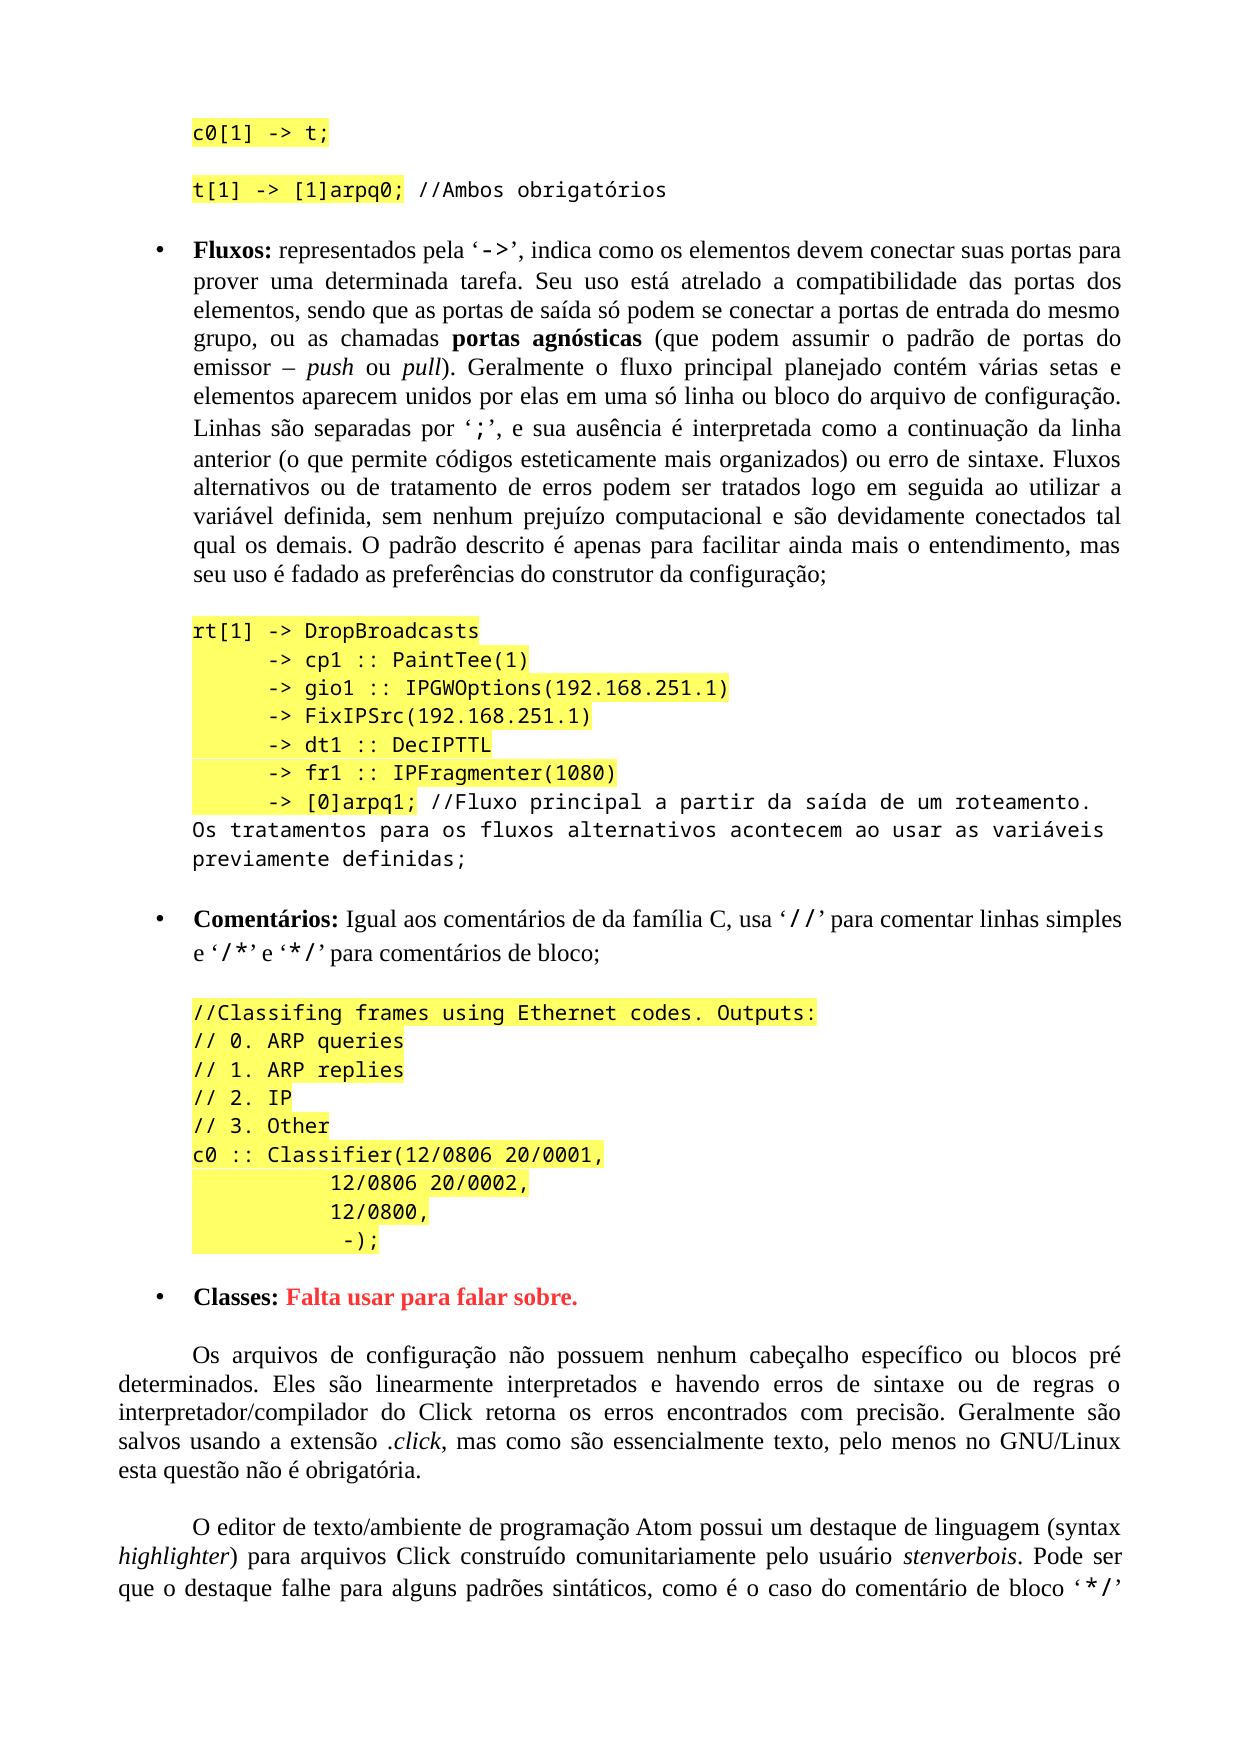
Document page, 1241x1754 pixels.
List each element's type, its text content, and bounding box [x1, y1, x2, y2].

text c0[1] -> t; [118, 118, 1122, 147]
list Comentários: Igual aos comentários de da família C, usa ‘//’ para comentar linhas simples e ‘/*’ e ‘*/’ para comentários de bloco; [156, 901, 1122, 969]
text c0 :: Classifier(12/0806 20/0001, [192, 1140, 1122, 1168]
text // 0. ARP queries [192, 1026, 1122, 1055]
text // 1. ARP replies [192, 1055, 1122, 1083]
text -> cp1 :: PaintTee(1) [192, 645, 1122, 673]
text -> fr1 :: IPFragmenter(1080) [192, 758, 1122, 787]
text // 2. IP [192, 1083, 1122, 1112]
text rt[1] -> DropBroadcasts [192, 616, 1122, 645]
text O editor de texto/ambiente de programação Atom possui um destaque de linguagem (syntax highlighter) para arquivos Click construído comunitariamente pelo usuário stenverbois. Pode ser que o destaque falhe para alguns padrões sintáticos, como é o caso do comentário de bloco ‘*/’ [118, 1512, 1122, 1604]
text 12/0800, [192, 1197, 1122, 1225]
text // 3. Other [192, 1112, 1122, 1140]
text //Classifing frames using Ethernet codes. Outputs: [192, 998, 1122, 1026]
text t[1] -> [1]arpq0; //Ambos obrigatórios [192, 175, 1122, 203]
text -> [0]arpq1; //Fluxo principal a partir da saída de um roteamento. Os tratamentos para os fluxos alternativos acontecem ao usar as variáveis previamente definidas; [192, 787, 1122, 872]
text -); [192, 1225, 1122, 1254]
text -> dt1 :: DecIPTTL [192, 730, 1122, 758]
text Os arquivos de configuração não possuem nenhum cabeçalho específico ou blocos pré determinados. Eles são linearmente interpretados e havendo erros de sintaxe ou de regras o interpretador/compilador do Click retorna os erros encontrados com precisão. Geralmente são salvos usando a extensão .click, mas como são essencialmente texto, pelo menos no GNU/Linux esta questão não é obrigatória. [118, 1340, 1122, 1484]
text 12/0806 20/0002, [192, 1168, 1122, 1197]
list Fluxos: representados pela ‘->’, indica como os elementos devem conectar suas portas para prover uma determinada tarefa. Seu uso está atrelado a compatibilidade das portas dos elementos, sendo que as portas de saída só podem se conectar a portas de entrada do mesmo grupo, ou as chamadas portas agnósticas (que podem assumir o padrão de portas do emissor – push ou pull). Geralmente o fluxo principal planejado contém várias setas e elementos aparecem unidos por elas em uma só linha ou bloco do arquivo de configuração. Linhas são separadas por ‘;’, e sua ausência é interpretada como a continuação da linha anterior (o que permite códigos esteticamente mais organizados) ou erro de sintaxe. Fluxos alternativos ou de tratamento de erros podem ser tratados logo em seguida ao utilizar a variável definida, sem nenhum prejuízo computacional e são devidamente conectados tal qual os demais. O padrão descrito é apenas para facilitar ainda mais o entendimento, mas seu uso é fadado as preferências do construtor da configuração; [156, 232, 1122, 587]
list Classes: Falta usar para falar sobre. [156, 1282, 1122, 1311]
text -> FixIPSrc(192.168.251.1) [192, 702, 1122, 730]
text -> gio1 :: IPGWOptions(192.168.251.1) [192, 673, 1122, 702]
